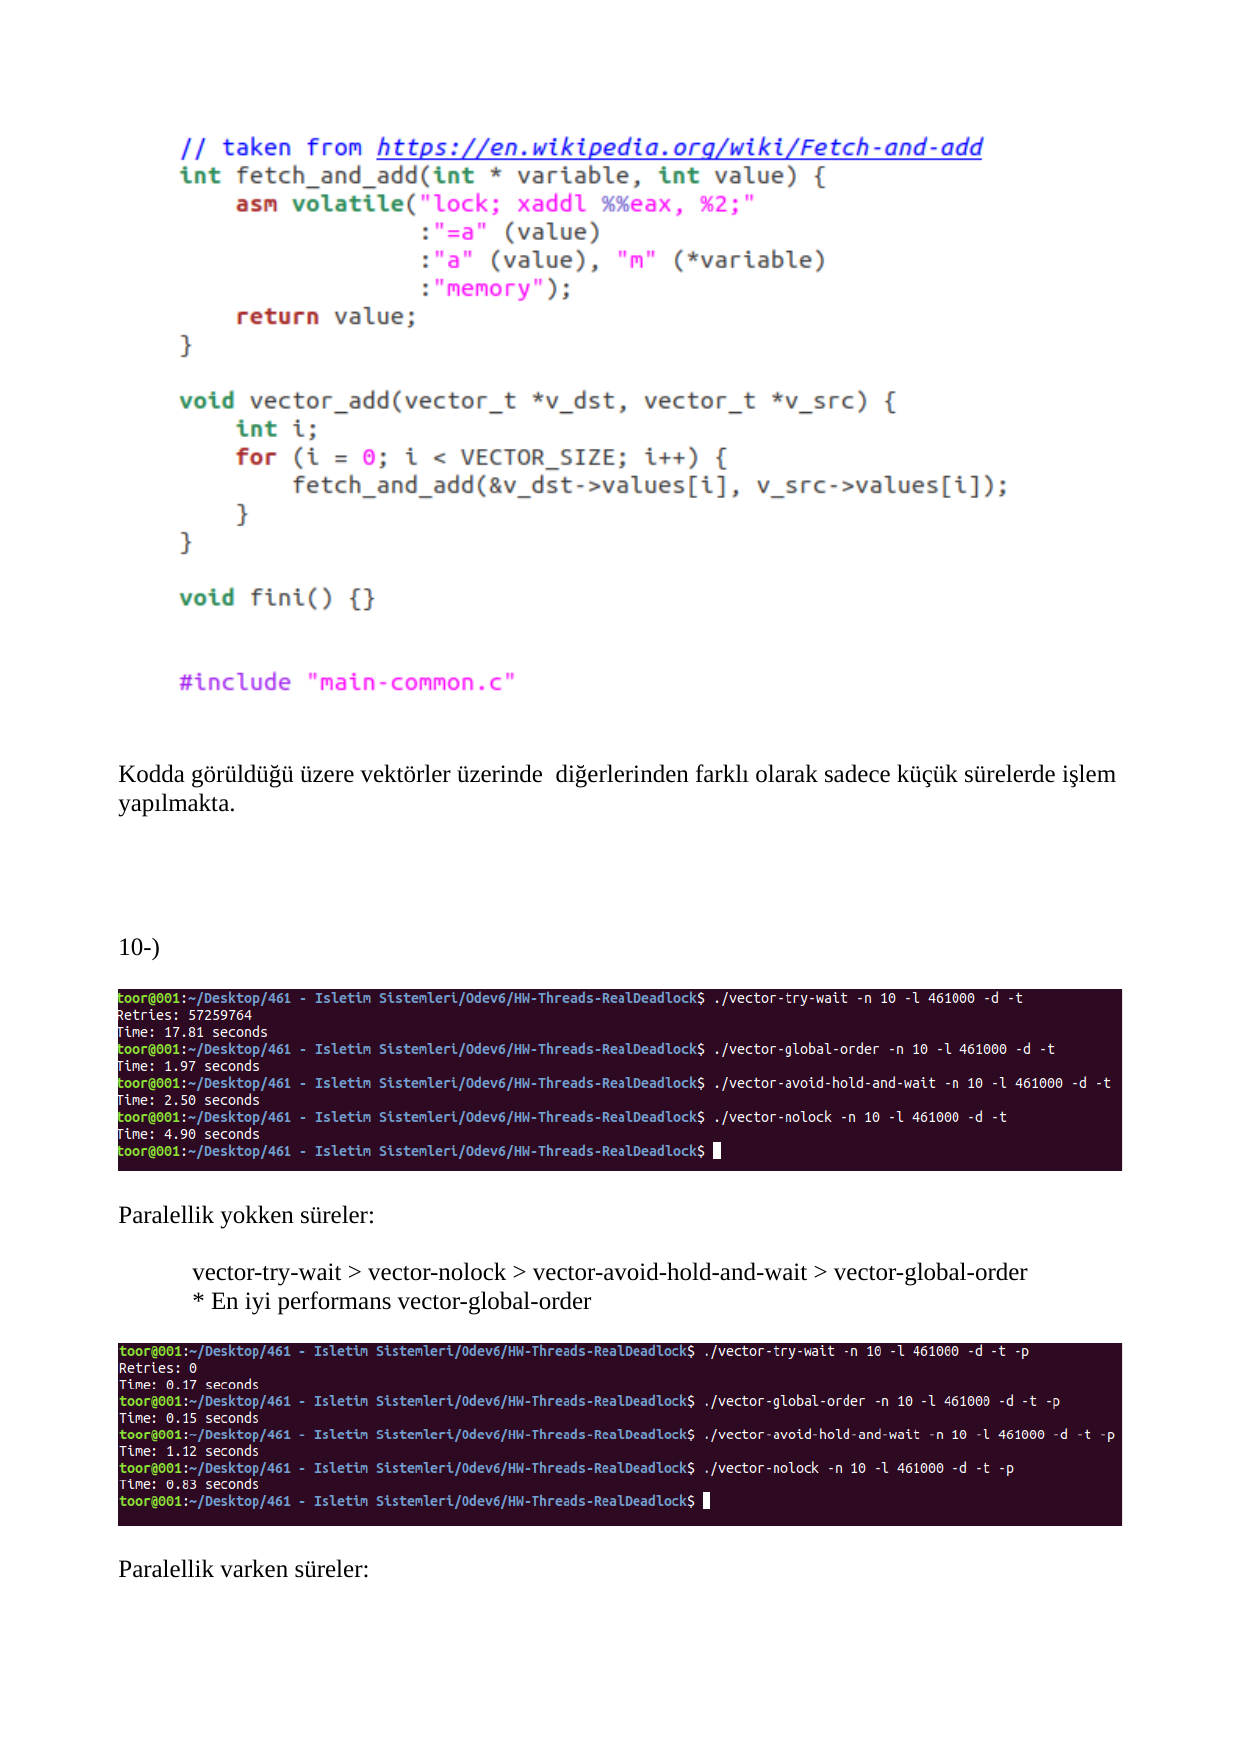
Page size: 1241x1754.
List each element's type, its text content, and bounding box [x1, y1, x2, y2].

text 10-) [118, 932, 1122, 961]
picture [118, 1343, 1123, 1526]
text * En iyi performans vector-global-order [118, 1286, 1122, 1315]
text vector-try-wait > vector-nolock > vector-avoid-hold-and-wait > vector-global-order [118, 1257, 1122, 1286]
text Paralellik yokken süreler: [118, 1200, 1122, 1228]
picture [178, 118, 1062, 731]
picture [118, 989, 1123, 1171]
text Kodda görüldüğü üzere vektörler üzerinde diğerlerinden farklı olarak sadece küçük sürelerde işlem yapılmakta. [118, 759, 1122, 817]
text Paralellik varken süreler: [118, 1554, 1122, 1583]
